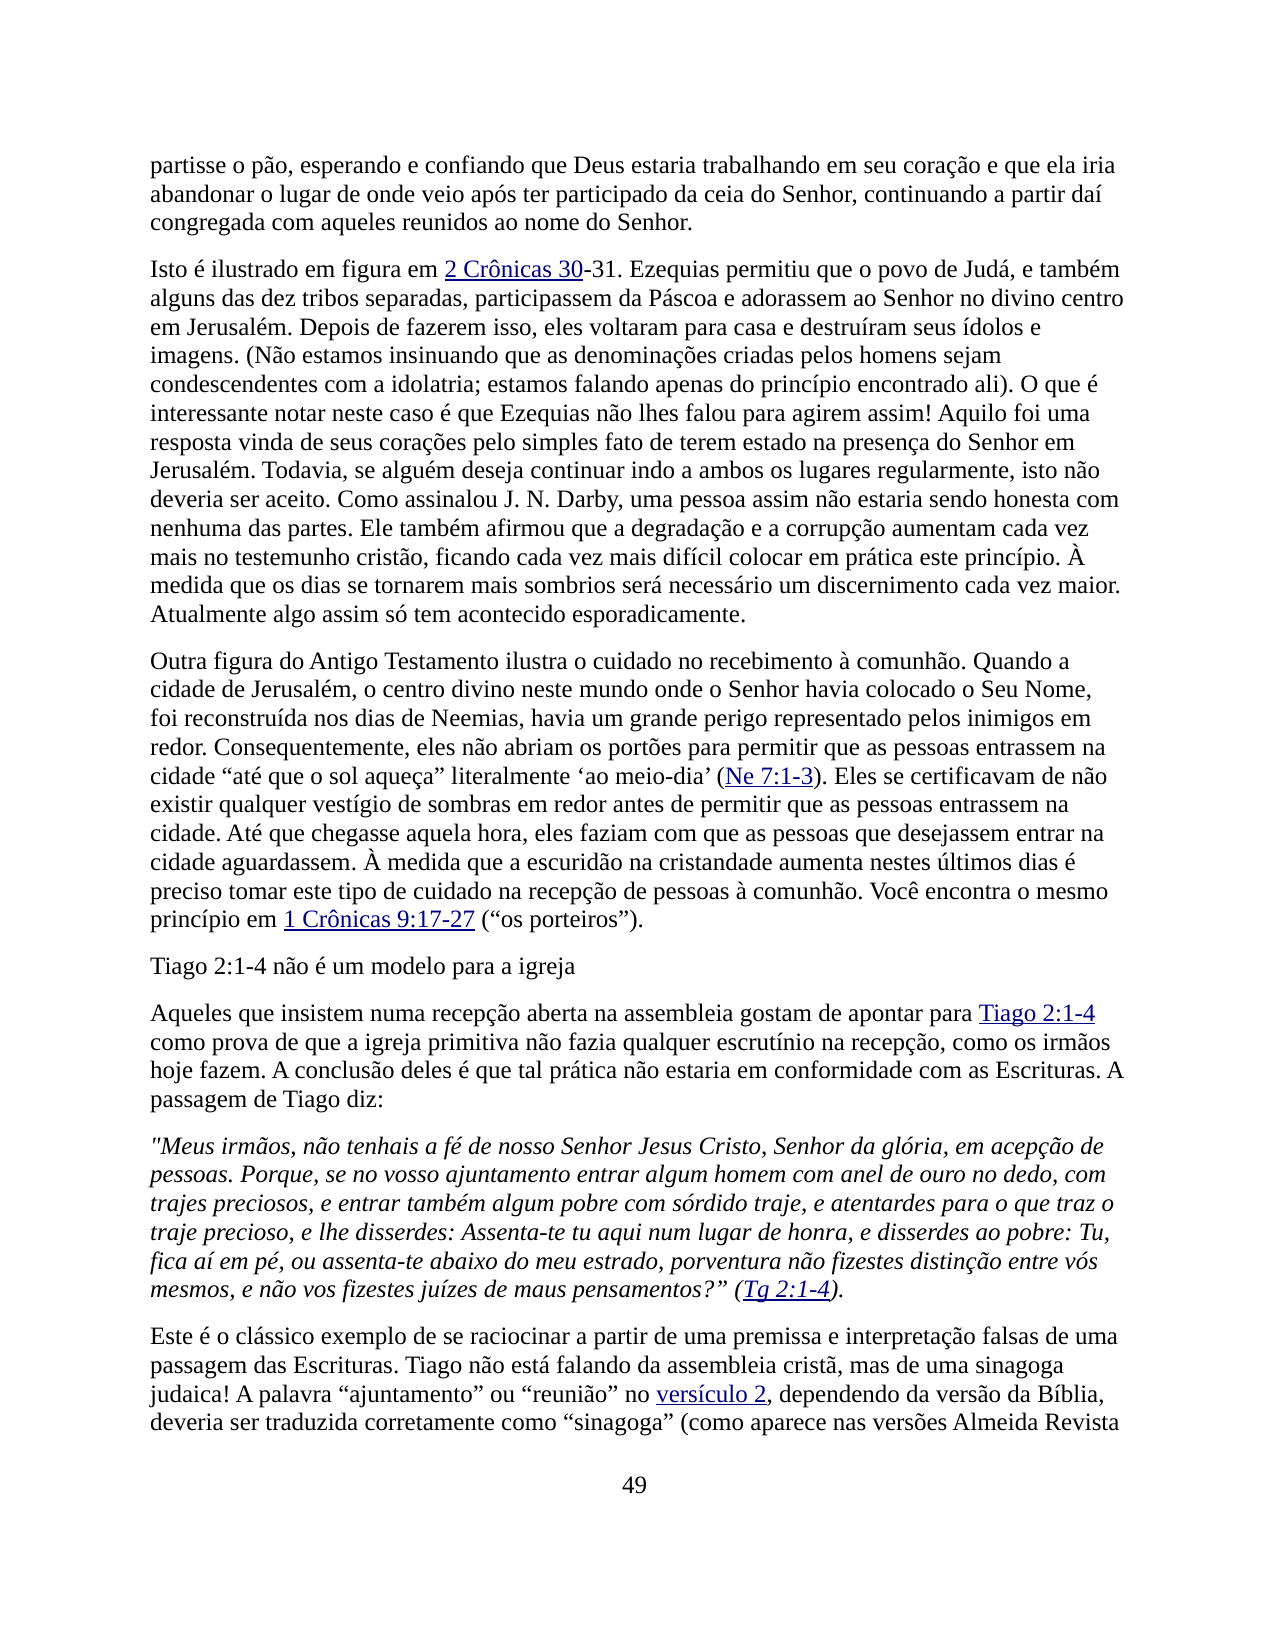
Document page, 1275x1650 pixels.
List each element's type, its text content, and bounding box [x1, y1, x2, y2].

text Aqueles que insistem numa recepção aberta na assembleia gostam de apontar para Tiago 2:1-4 como prova de que a igreja primitiva não fazia qualquer escrutínio na recepção, como os irmãos hoje fazem. A conclusão deles é que tal prática não estaria em conformidade com as Escrituras. A passagem de Tiago diz: [150, 998, 1125, 1113]
text Isto é ilustrado em figura em 2 Crônicas 30-31. Ezequias permitiu que o povo de Judá, e também alguns das dez tribos separadas, participassem da Páscoa e adorassem ao Senhor no divino centro em Jerusalém. Depois de fazerem isso, eles voltaram para casa e destruíram seus ídolos e imagens. (Não estamos insinuando que as denominações criadas pelos homens sejam condescendentes com a idolatria; estamos falando apenas do princípio encontrado ali). O que é interessante notar neste caso é que Ezequias não lhes falou para agirem assim! Aquilo foi uma resposta vinda de seus corações pelo simples fato de terem estado na presença do Senhor em Jerusalém. Todavia, se alguém deseja continuar indo a ambos os lugares regularmente, isto não deveria ser aceito. Como assinalou J. N. Darby, uma pessoa assim não estaria sendo honesta com nenhuma das partes. Ele também afirmou que a degradação e a corrupção aumentam cada vez mais no testemunho cristão, ficando cada vez mais difícil colocar em prática este princípio. À medida que os dias se tornarem mais sombrios será necessário um discernimento cada vez maior. Atualmente algo assim só tem acontecido esporadicamente. [150, 254, 1125, 628]
text Tiago 2:1-4 não é um modelo para a igreja [150, 951, 1125, 980]
text Este é o clássico exemplo de se raciocinar a partir de uma premissa e interpretação falsas de uma passagem das Escrituras. Tiago não está falando da assembleia cristã, mas de uma sinagoga judaica! A palavra “ajuntamento” ou “reunião” no versículo 2, dependendo da versão da Bíblia, deveria ser traduzida corretamente como “sinagoga” (como aparece nas versões Almeida Revista [150, 1321, 1125, 1436]
text Outra figura do Antigo Testamento ilustra o cuidado no recebimento à comunhão. Quando a cidade de Jerusalém, o centro divino neste mundo onde o Senhor havia colocado o Seu Nome, foi reconstruída nos dias de Neemias, havia um grande perigo representado pelos inimigos em redor. Consequentemente, eles não abriam os portões para permitir que as pessoas entrassem na cidade “até que o sol aqueça” literalmente ‘ao meio-dia’ (Ne 7:1-3). Eles se certificavam de não existir qualquer vestígio de sombras em redor antes de permitir que as pessoas entrassem na cidade. Até que chegasse aquela hora, eles faziam com que as pessoas que desejassem entrar na cidade aguardassem. À medida que a escuridão na cristandade aumenta nestes últimos dias é preciso tomar este tipo de cuidado na recepção de pessoas à comunhão. Você encontra o mesmo princípio em 1 Crônicas 9:17-27 (“os porteiros”). [150, 646, 1125, 933]
text partisse o pão, esperando e confiando que Deus estaria trabalhando em seu coração e que ela iria abandonar o lugar de onde veio após ter participado da ceia do Senhor, continuando a partir daí congregada com aqueles reunidos ao nome do Senhor. [150, 150, 1125, 236]
text "Meus irmãos, não tenhais a fé de nosso Senhor Jesus Cristo, Senhor da glória, em acepção de pessoas. Porque, se no vosso ajuntamento entrar algum homem com anel de ouro no dedo, com trajes preciosos, e entrar também algum pobre com sórdido traje, e atentardes para o que traz o traje precioso, e lhe disserdes: Assenta-te tu aqui num lugar de honra, e disserdes ao pobre: Tu, fica aí em pé, ou assenta-te abaixo do meu estrado, porventura não fizestes distinção entre vós mesmos, e não vos fizestes juízes de maus pensamentos?” (Tg 2:1-4). [150, 1131, 1125, 1303]
